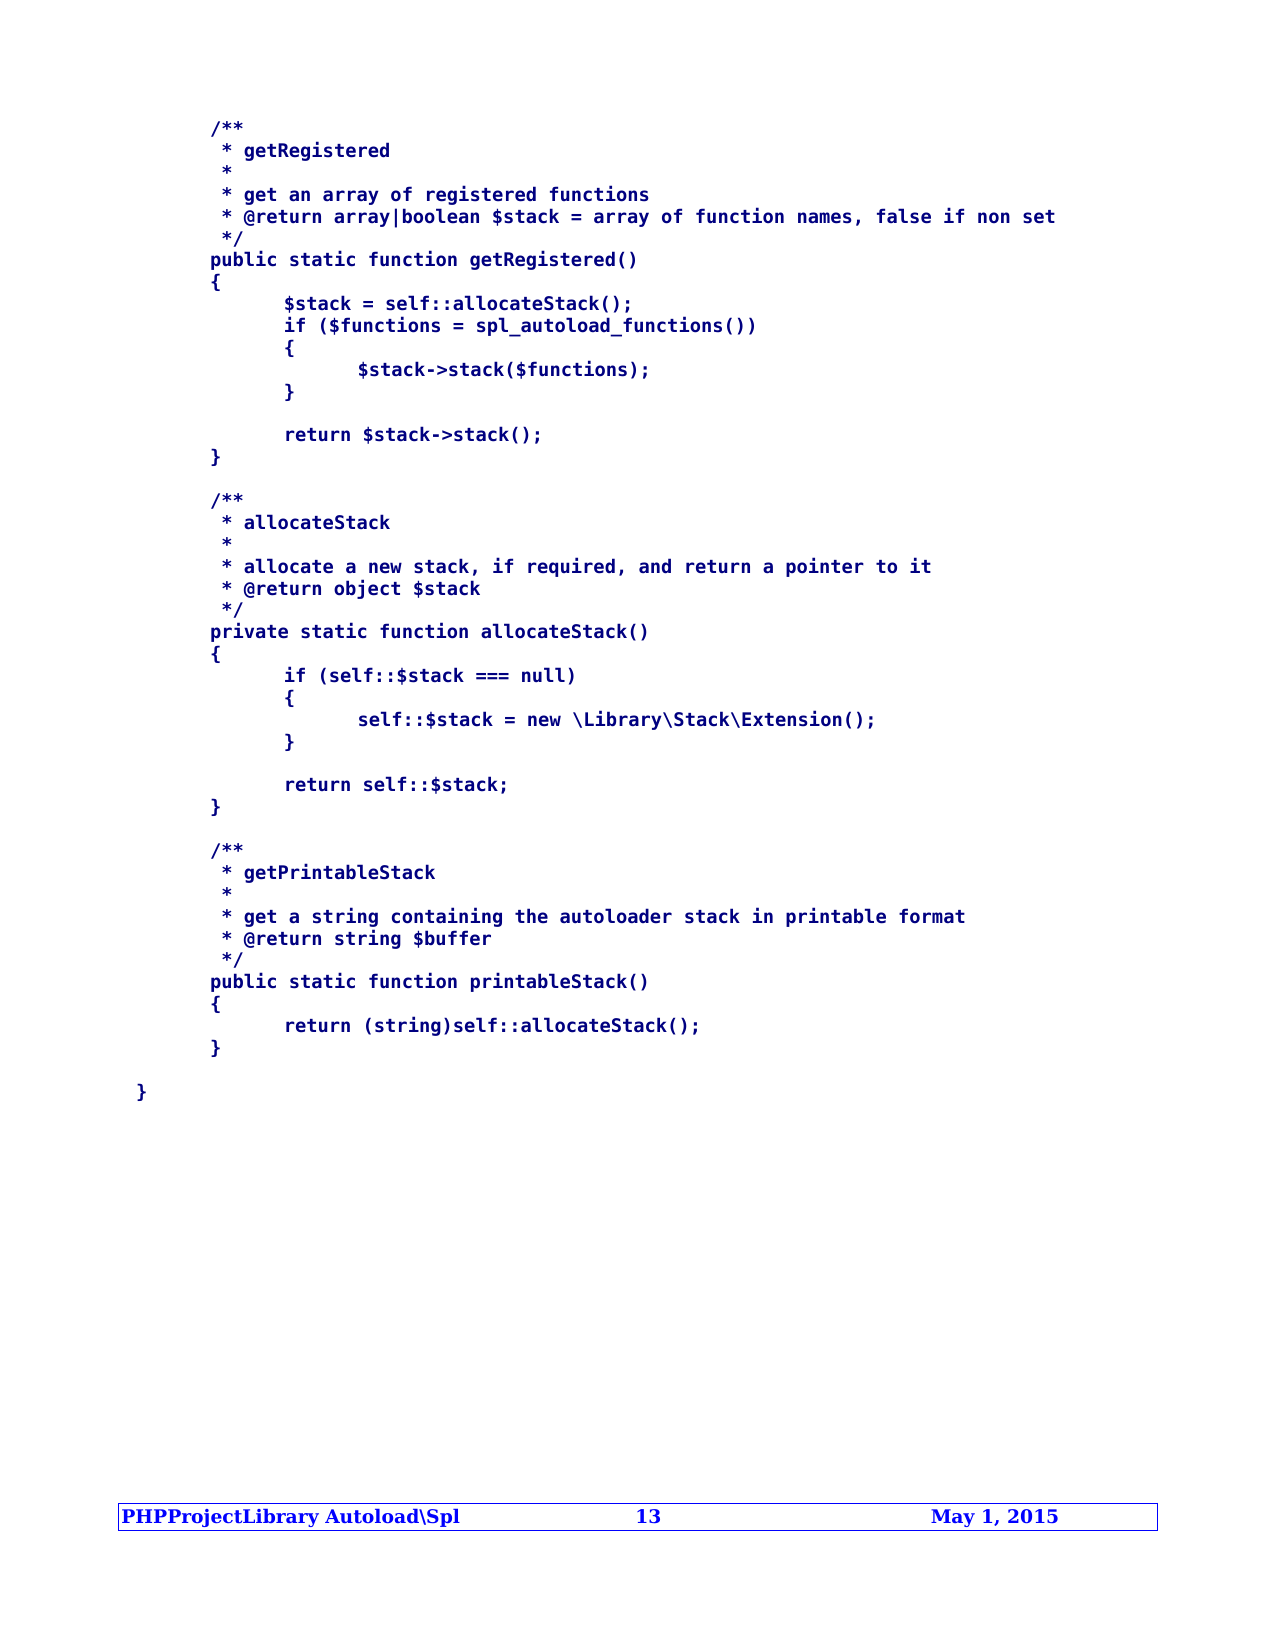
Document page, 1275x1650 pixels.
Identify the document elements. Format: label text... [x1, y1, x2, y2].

list return self::$stack; [136, 774, 1157, 796]
list { [136, 337, 1157, 359]
list */ [136, 227, 1157, 249]
list public static function printableStack() [136, 971, 1157, 993]
list if ($functions = spl_autoload_functions()) [136, 315, 1157, 337]
list } [136, 381, 1157, 402]
list * allocateStack [136, 512, 1157, 534]
list $stack = self::allocateStack(); [136, 293, 1157, 315]
list */ [136, 599, 1157, 621]
list } [136, 796, 1157, 818]
list * @return array|boolean $stack = array of function names, false if non set [136, 206, 1157, 227]
list /** [136, 490, 1157, 512]
list { [136, 687, 1157, 709]
list * get an array of registered functions [136, 184, 1157, 206]
list $stack->stack($functions); [136, 359, 1157, 381]
list * @return object $stack [136, 577, 1157, 599]
list { [136, 271, 1157, 293]
list * @return string $buffer [136, 927, 1157, 949]
list * [136, 534, 1157, 556]
list self::$stack = new \Library\Stack\Extension(); [136, 709, 1157, 731]
list } [136, 446, 1157, 468]
list private static function allocateStack() [136, 621, 1157, 643]
list if (self::$stack === null) [136, 665, 1157, 687]
list * [136, 162, 1157, 184]
list } [136, 1037, 1157, 1059]
list { [136, 993, 1157, 1015]
list return $stack->stack(); [136, 424, 1157, 446]
list * get a string containing the autoloader stack in printable format [136, 906, 1157, 927]
list /** [136, 840, 1157, 862]
list * [136, 884, 1157, 906]
list * getPrintableStack [136, 862, 1157, 884]
list return (string)self::allocateStack(); [136, 1015, 1157, 1037]
list * allocate a new stack, if required, and return a pointer to it [136, 556, 1157, 577]
list { [136, 643, 1157, 665]
list } [136, 1081, 1157, 1102]
list public static function getRegistered() [136, 249, 1157, 271]
list } [136, 731, 1157, 752]
list /** [136, 118, 1157, 140]
list * getRegistered [136, 140, 1157, 162]
list */ [136, 949, 1157, 971]
